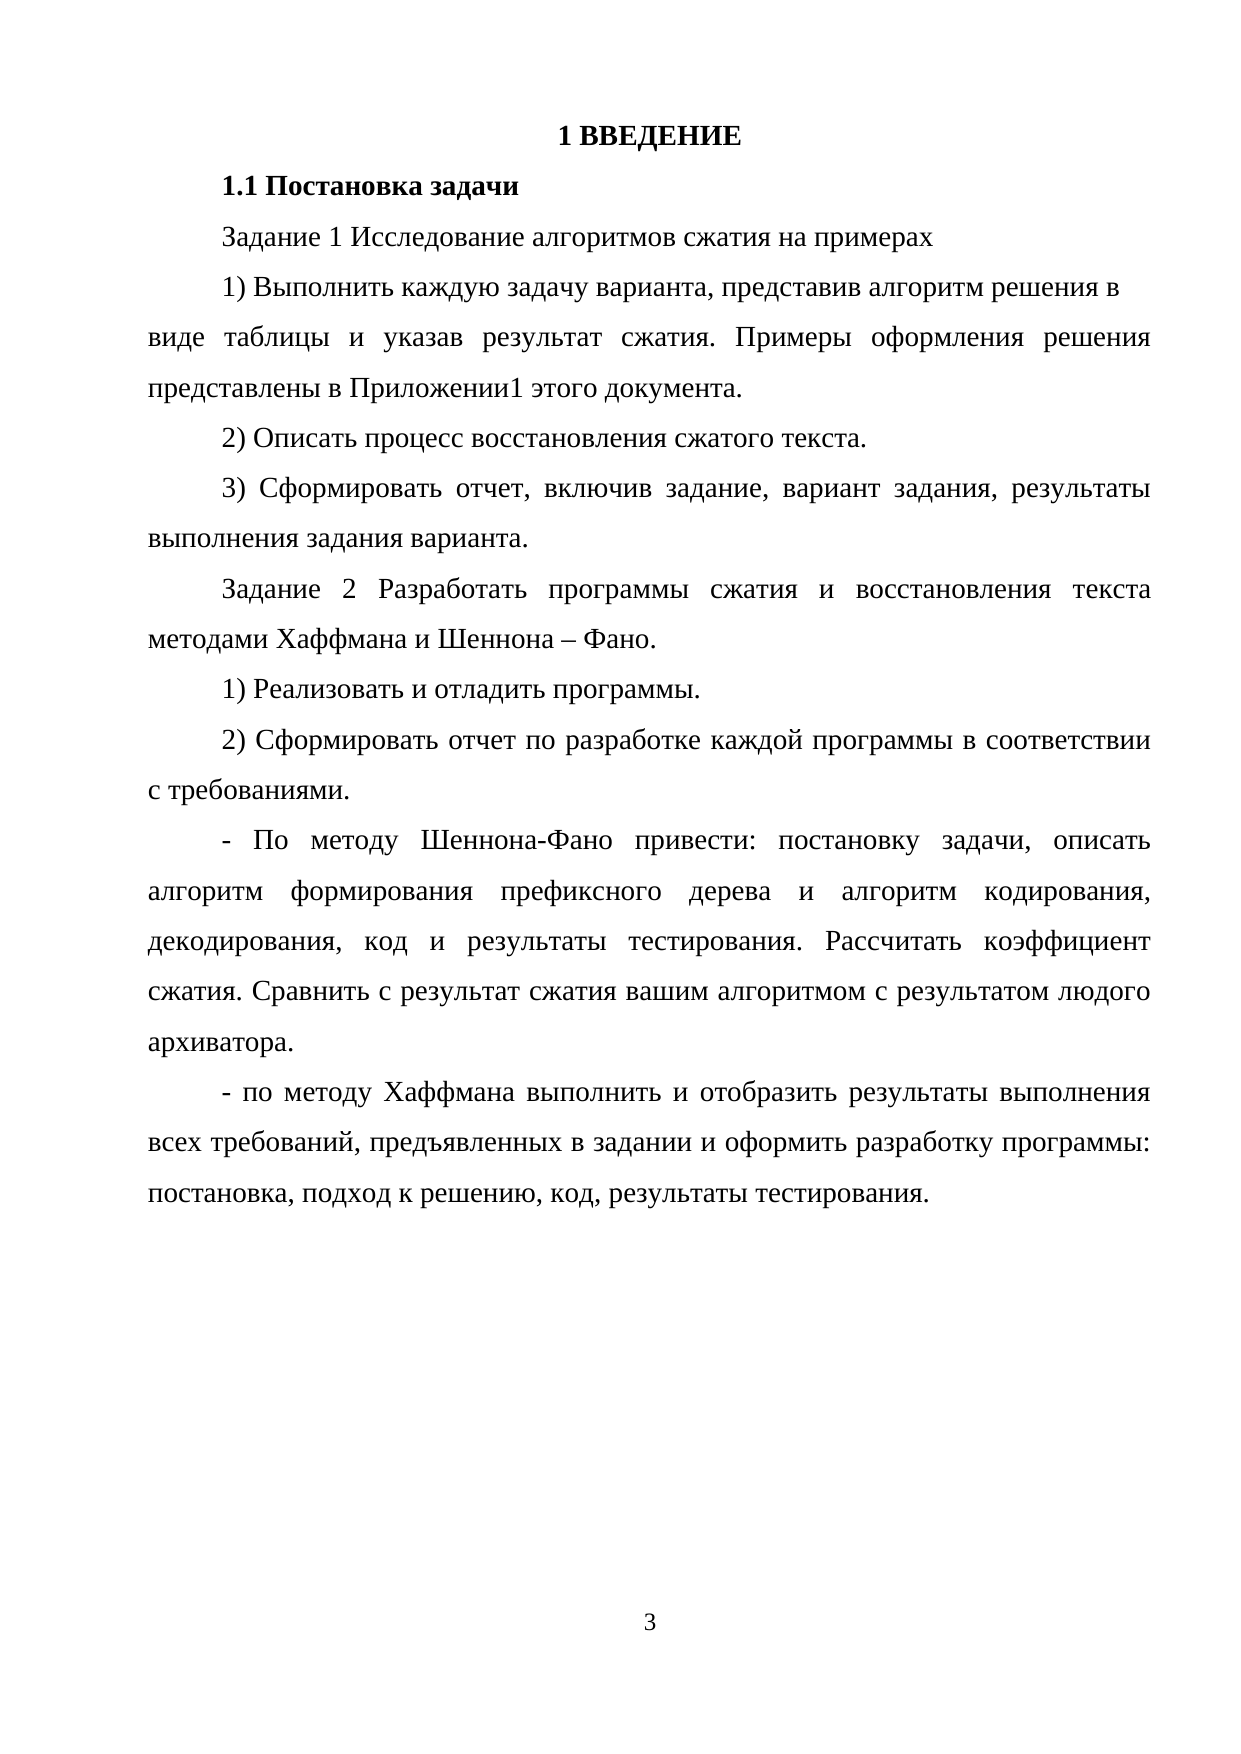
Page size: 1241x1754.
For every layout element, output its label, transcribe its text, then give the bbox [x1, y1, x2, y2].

text 1 ВВЕДЕНИЕ [148, 118, 1152, 152]
text 2) Описать процесс восстановления сжатого текста. [148, 420, 1152, 453]
text 1.1 Постановка задачи [148, 168, 1152, 202]
text Задание 2 Разработать программы сжатия и восстановления текста методами Хаффмана и Шеннона – Фано. [148, 571, 1152, 655]
text - по методу Хаффмана выполнить и отобразить результаты выполнения всех требований, предъявленных в задании и оформить разработку программы: постановка, подход к решению, код, результаты тестирования. [148, 1074, 1152, 1208]
text 1) Реализовать и отладить программы. [148, 672, 1152, 705]
text 3) Сформировать отчет, включив задание, вариант задания, результаты выполнения задания варианта. [148, 470, 1152, 554]
text виде таблицы и указав результат сжатия. Примеры оформления решения представлены в Приложении1 этого документа. [148, 319, 1152, 403]
text - По методу Шеннона-Фано привести: постановку задачи, описать алгоритм формирования префиксного дерева и алгоритм кодирования, декодирования, код и результаты тестирования. Рассчитать коэффициент сжатия. Сравнить с результат сжатия вашим алгоритмом с результатом людого архиватора. [148, 822, 1152, 1057]
text 2) Сформировать отчет по разработке каждой программы в соответствии с требованиями. [148, 722, 1152, 806]
text Задание 1 Исследование алгоритмов сжатия на примерах [148, 219, 1152, 252]
text 1) Выполнить каждую задачу варианта, представив алгоритм решения в [148, 269, 1152, 303]
